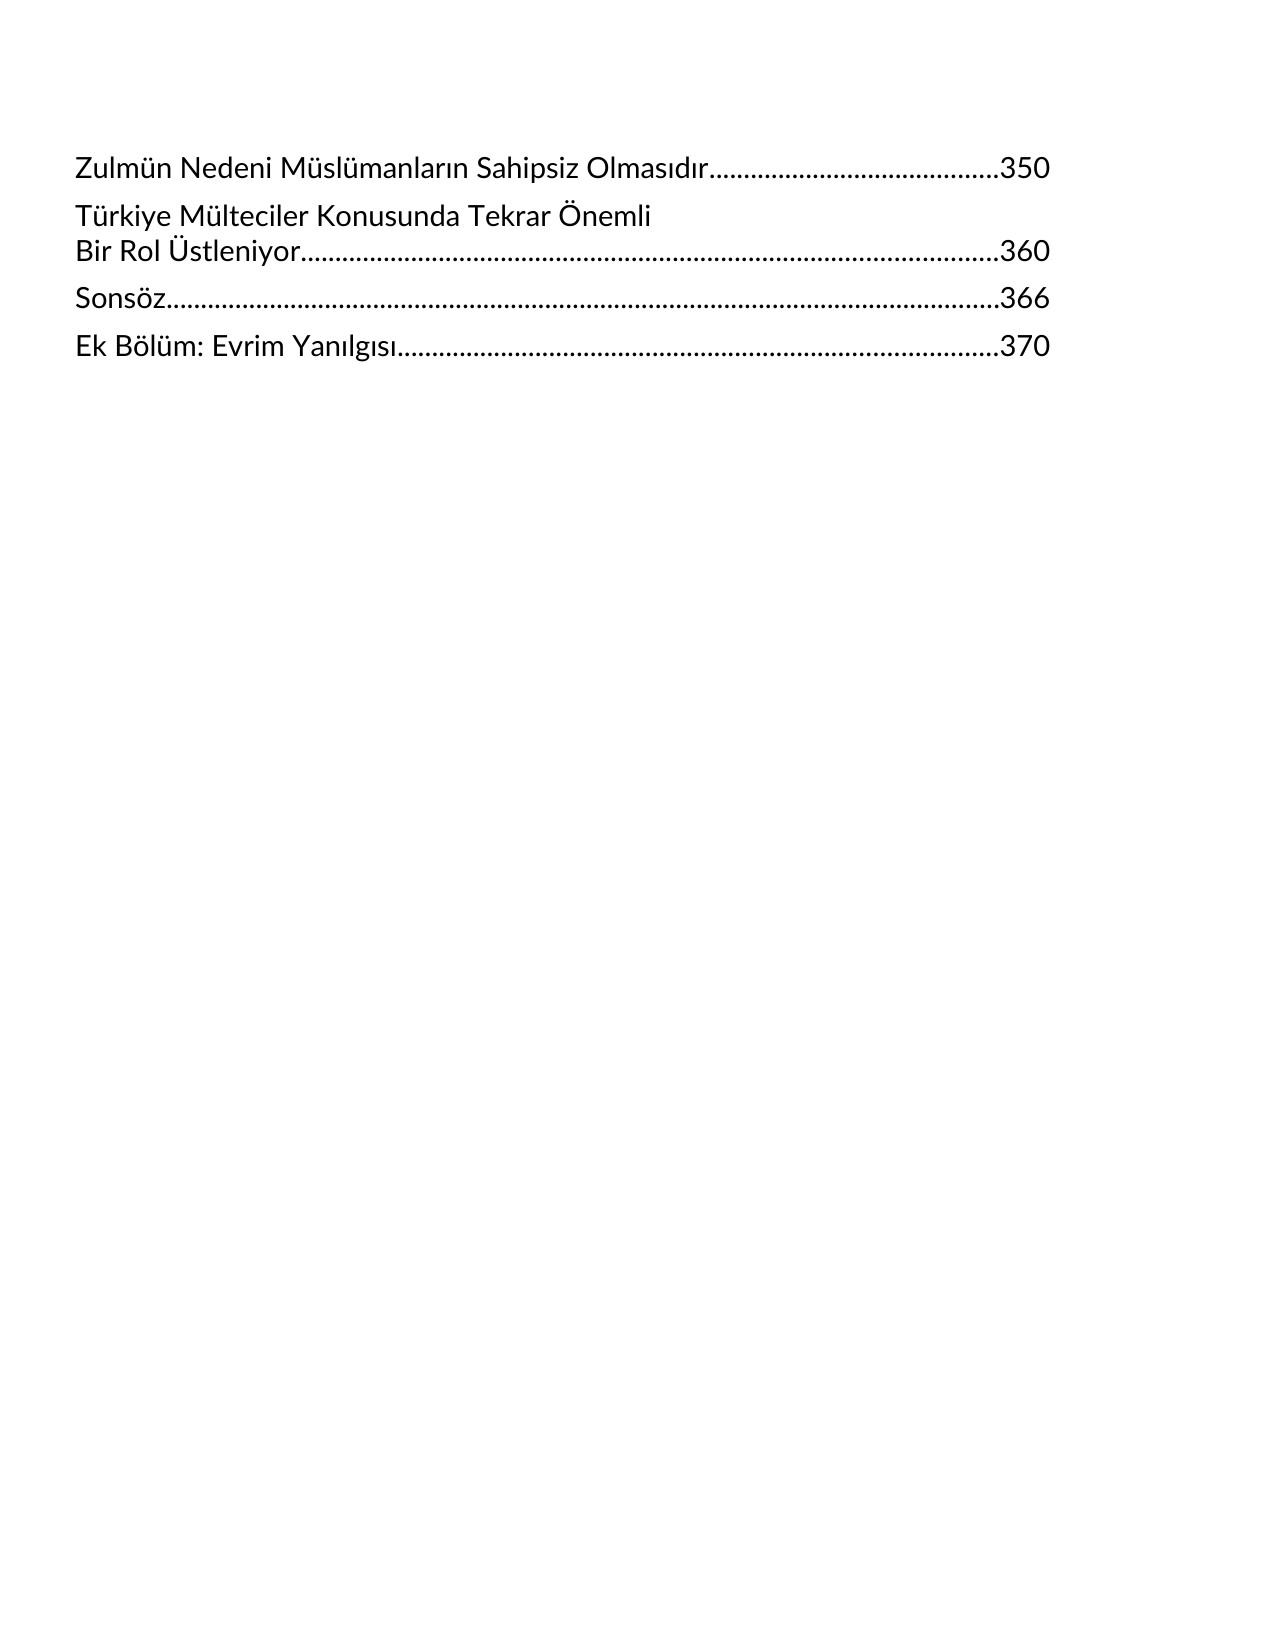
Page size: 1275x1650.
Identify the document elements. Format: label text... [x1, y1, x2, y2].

subtitle Sonsöz 366 [75, 280, 1200, 315]
subtitle Türkiye Mülteciler Konusunda Tekrar Önemli Bir Rol Üstleniyor 360 [75, 197, 1200, 267]
subtitle Ek Bölüm: Evrim Yanılgısı 370 [75, 327, 1200, 362]
subtitle Zulmün Nedeni Müslümanların Sahipsiz Olmasıdır 350 [75, 150, 1200, 185]
